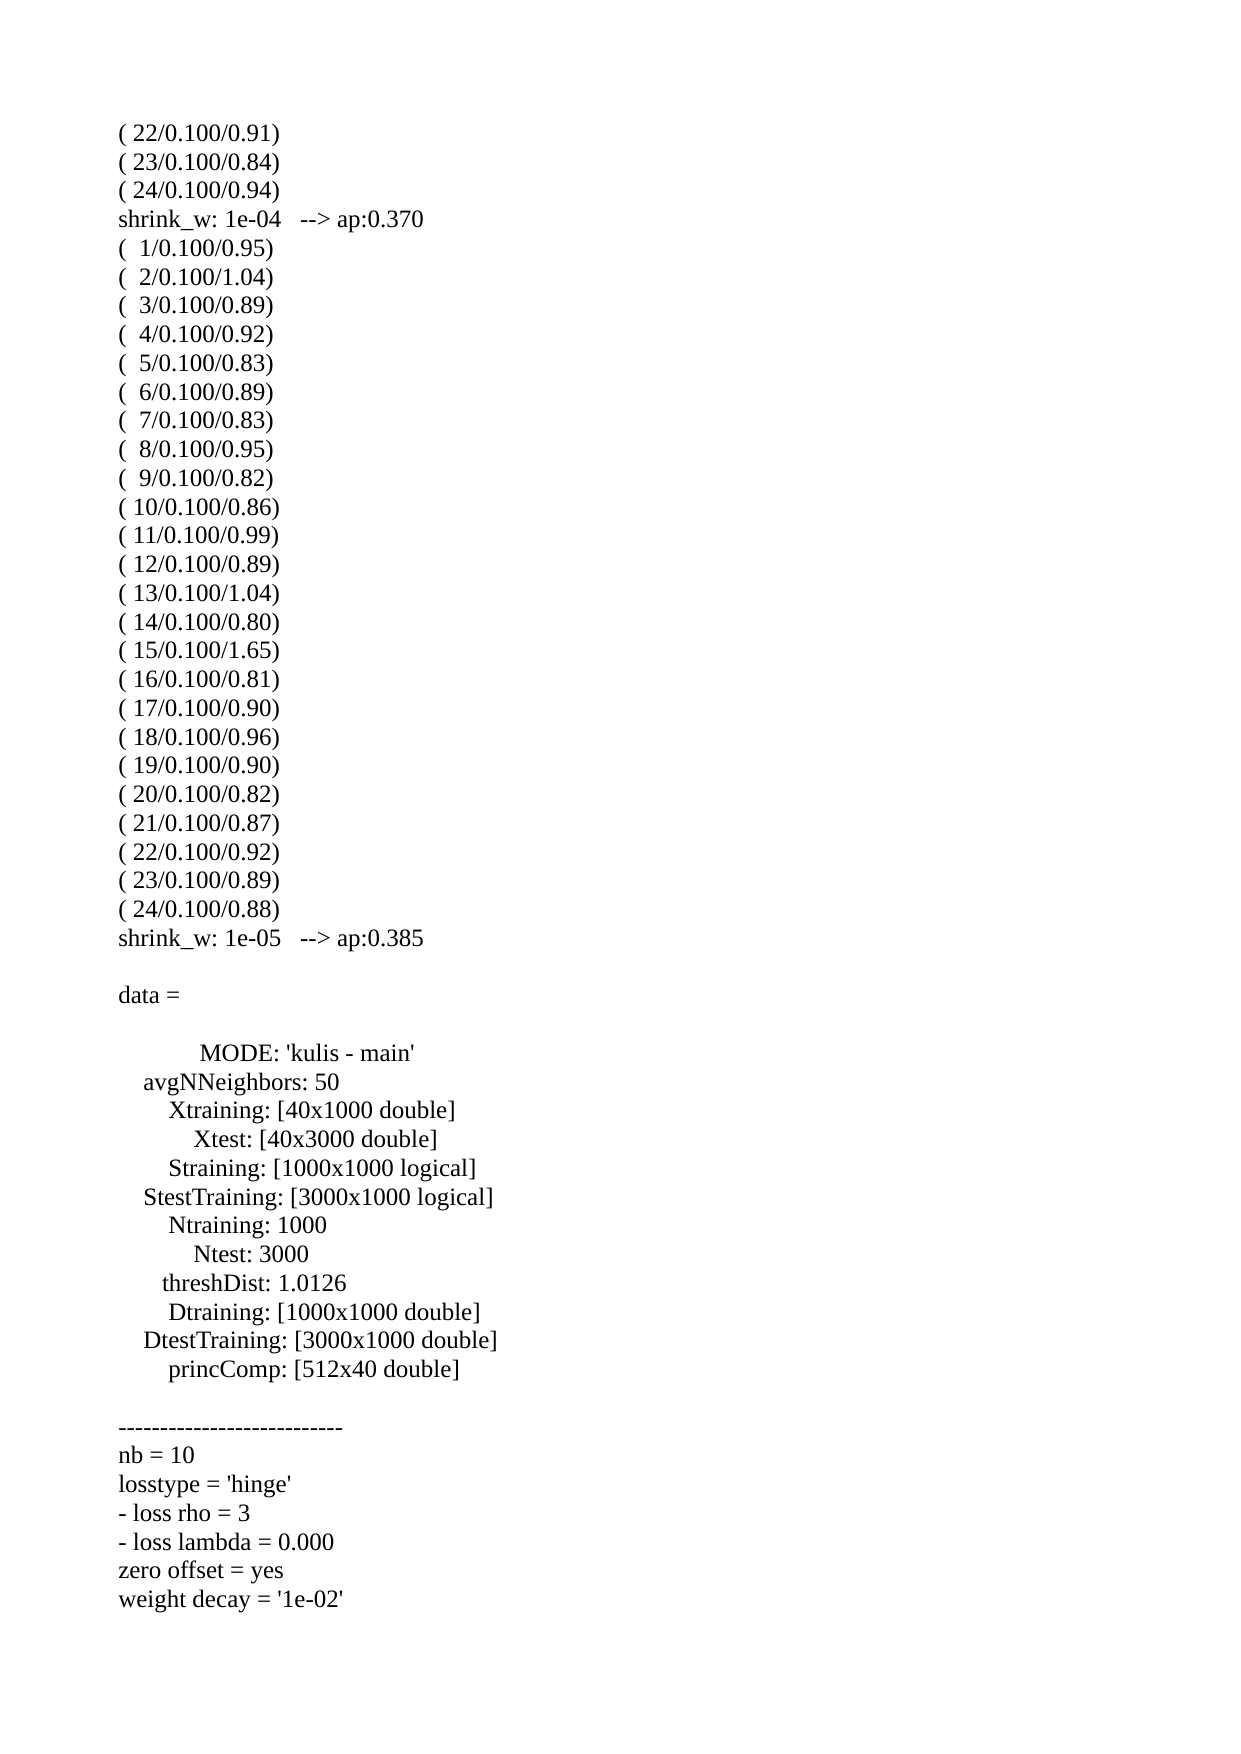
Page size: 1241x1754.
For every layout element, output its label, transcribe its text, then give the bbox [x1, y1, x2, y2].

text losstype = 'hinge' [118, 1469, 1122, 1498]
text ( 24/0.100/0.88) [118, 894, 1122, 923]
text ( 3/0.100/0.89) [118, 291, 1122, 319]
text ( 8/0.100/0.95) [118, 434, 1122, 463]
text ( 24/0.100/0.94) [118, 176, 1122, 204]
text shrink_w: 1e-05 --> ap:0.385 [118, 923, 1122, 952]
text ( 6/0.100/0.89) [118, 377, 1122, 406]
text Xtraining: [40x1000 double] [118, 1096, 1122, 1124]
text ( 21/0.100/0.87) [118, 808, 1122, 837]
text Dtraining: [1000x1000 double] [118, 1297, 1122, 1326]
text ( 22/0.100/0.91) [118, 118, 1122, 147]
text ( 10/0.100/0.86) [118, 492, 1122, 521]
text threshDist: 1.0126 [118, 1268, 1122, 1297]
text zero offset = yes [118, 1556, 1122, 1584]
text ( 13/0.100/1.04) [118, 578, 1122, 607]
text Straining: [1000x1000 logical] [118, 1153, 1122, 1182]
text Ntraining: 1000 [118, 1211, 1122, 1239]
text ( 19/0.100/0.90) [118, 751, 1122, 779]
text - loss rho = 3 [118, 1498, 1122, 1527]
text ( 23/0.100/0.89) [118, 866, 1122, 894]
text ( 11/0.100/0.99) [118, 521, 1122, 549]
text ( 17/0.100/0.90) [118, 693, 1122, 722]
text shrink_w: 1e-04 --> ap:0.370 [118, 204, 1122, 233]
text ( 16/0.100/0.81) [118, 664, 1122, 693]
text DtestTraining: [3000x1000 double] [118, 1326, 1122, 1354]
text ( 23/0.100/0.84) [118, 147, 1122, 176]
text ( 15/0.100/1.65) [118, 636, 1122, 664]
text ( 18/0.100/0.96) [118, 722, 1122, 751]
text weight decay = '1e-02' [118, 1584, 1122, 1613]
text ( 14/0.100/0.80) [118, 607, 1122, 636]
text Xtest: [40x3000 double] [118, 1124, 1122, 1153]
text ( 12/0.100/0.89) [118, 549, 1122, 578]
text Ntest: 3000 [118, 1239, 1122, 1268]
text ( 20/0.100/0.82) [118, 779, 1122, 808]
text data = [118, 981, 1122, 1009]
text ( 2/0.100/1.04) [118, 262, 1122, 291]
text ( 7/0.100/0.83) [118, 406, 1122, 434]
text princComp: [512x40 double] [118, 1354, 1122, 1383]
text MODE: 'kulis - main' [118, 1038, 1122, 1067]
text StestTraining: [3000x1000 logical] [118, 1182, 1122, 1211]
text ( 9/0.100/0.82) [118, 463, 1122, 492]
text avgNNeighbors: 50 [118, 1067, 1122, 1096]
text nb = 10 [118, 1441, 1122, 1469]
text ( 4/0.100/0.92) [118, 319, 1122, 348]
text ( 22/0.100/0.92) [118, 837, 1122, 866]
text ( 1/0.100/0.95) [118, 233, 1122, 262]
text ( 5/0.100/0.83) [118, 348, 1122, 377]
text - loss lambda = 0.000 [118, 1527, 1122, 1556]
text --------------------------- [118, 1412, 1122, 1441]
